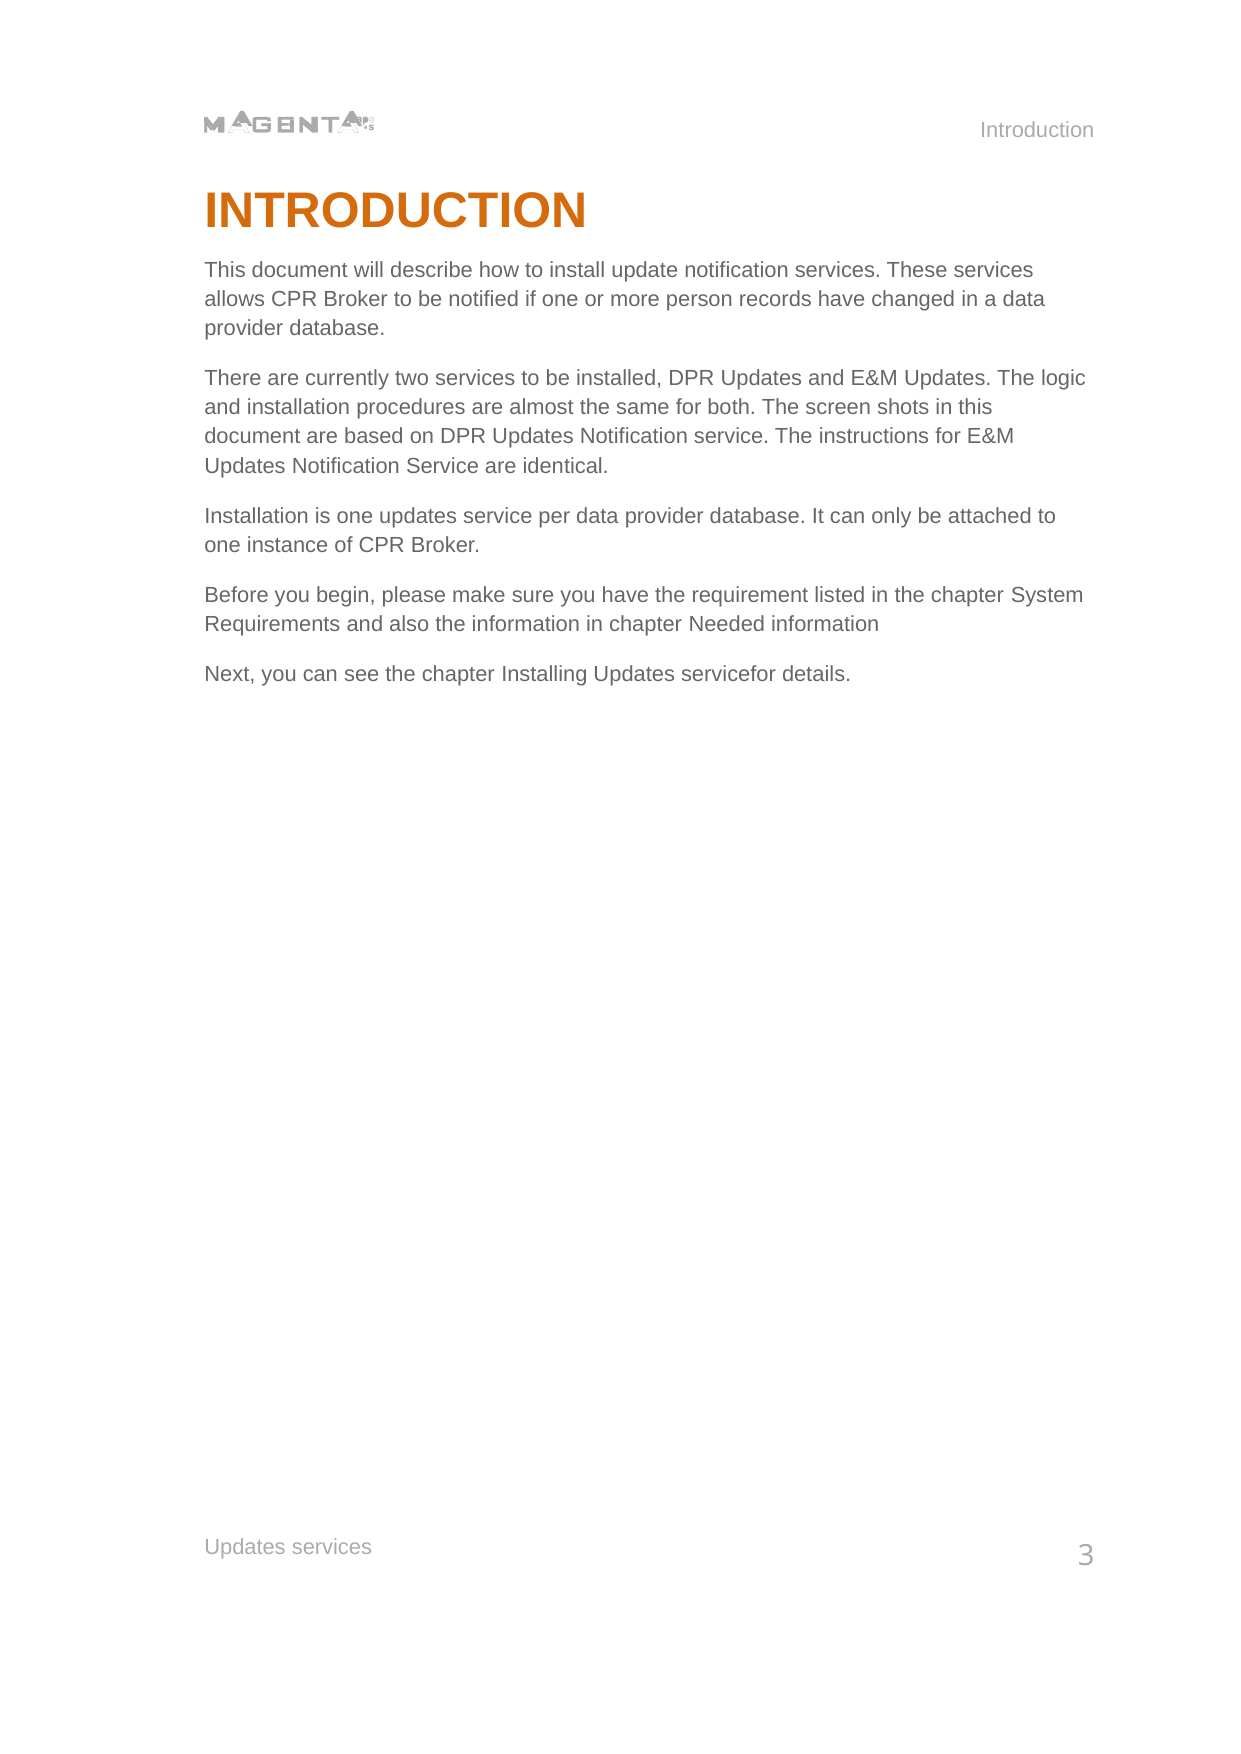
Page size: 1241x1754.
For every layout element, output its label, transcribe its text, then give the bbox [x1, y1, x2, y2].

text Next, you can see the chapter Installing Updates servicefor details. [204, 658, 1094, 687]
text Installation is one updates service per data provider database. It can only be attached to one instance of CPR Broker. [204, 500, 1094, 558]
subtitle Introduction [204, 181, 1094, 239]
text There are currently two services to be installed, DPR Updates and E&M Updates. The logic and installation procedures are almost the same for both. The screen shots in this document are based on DPR Updates Notification service. The instructions for E&M Updates Notification Service are identical. [204, 362, 1094, 479]
text This document will describe how to install update notification services. These services allows CPR Broker to be notified if one or more person records have changed in a data provider database. [204, 254, 1094, 341]
text Before you begin, please make sure you have the requirement listed in the chapter System Requirements and also the information in chapter Needed information [204, 579, 1094, 637]
